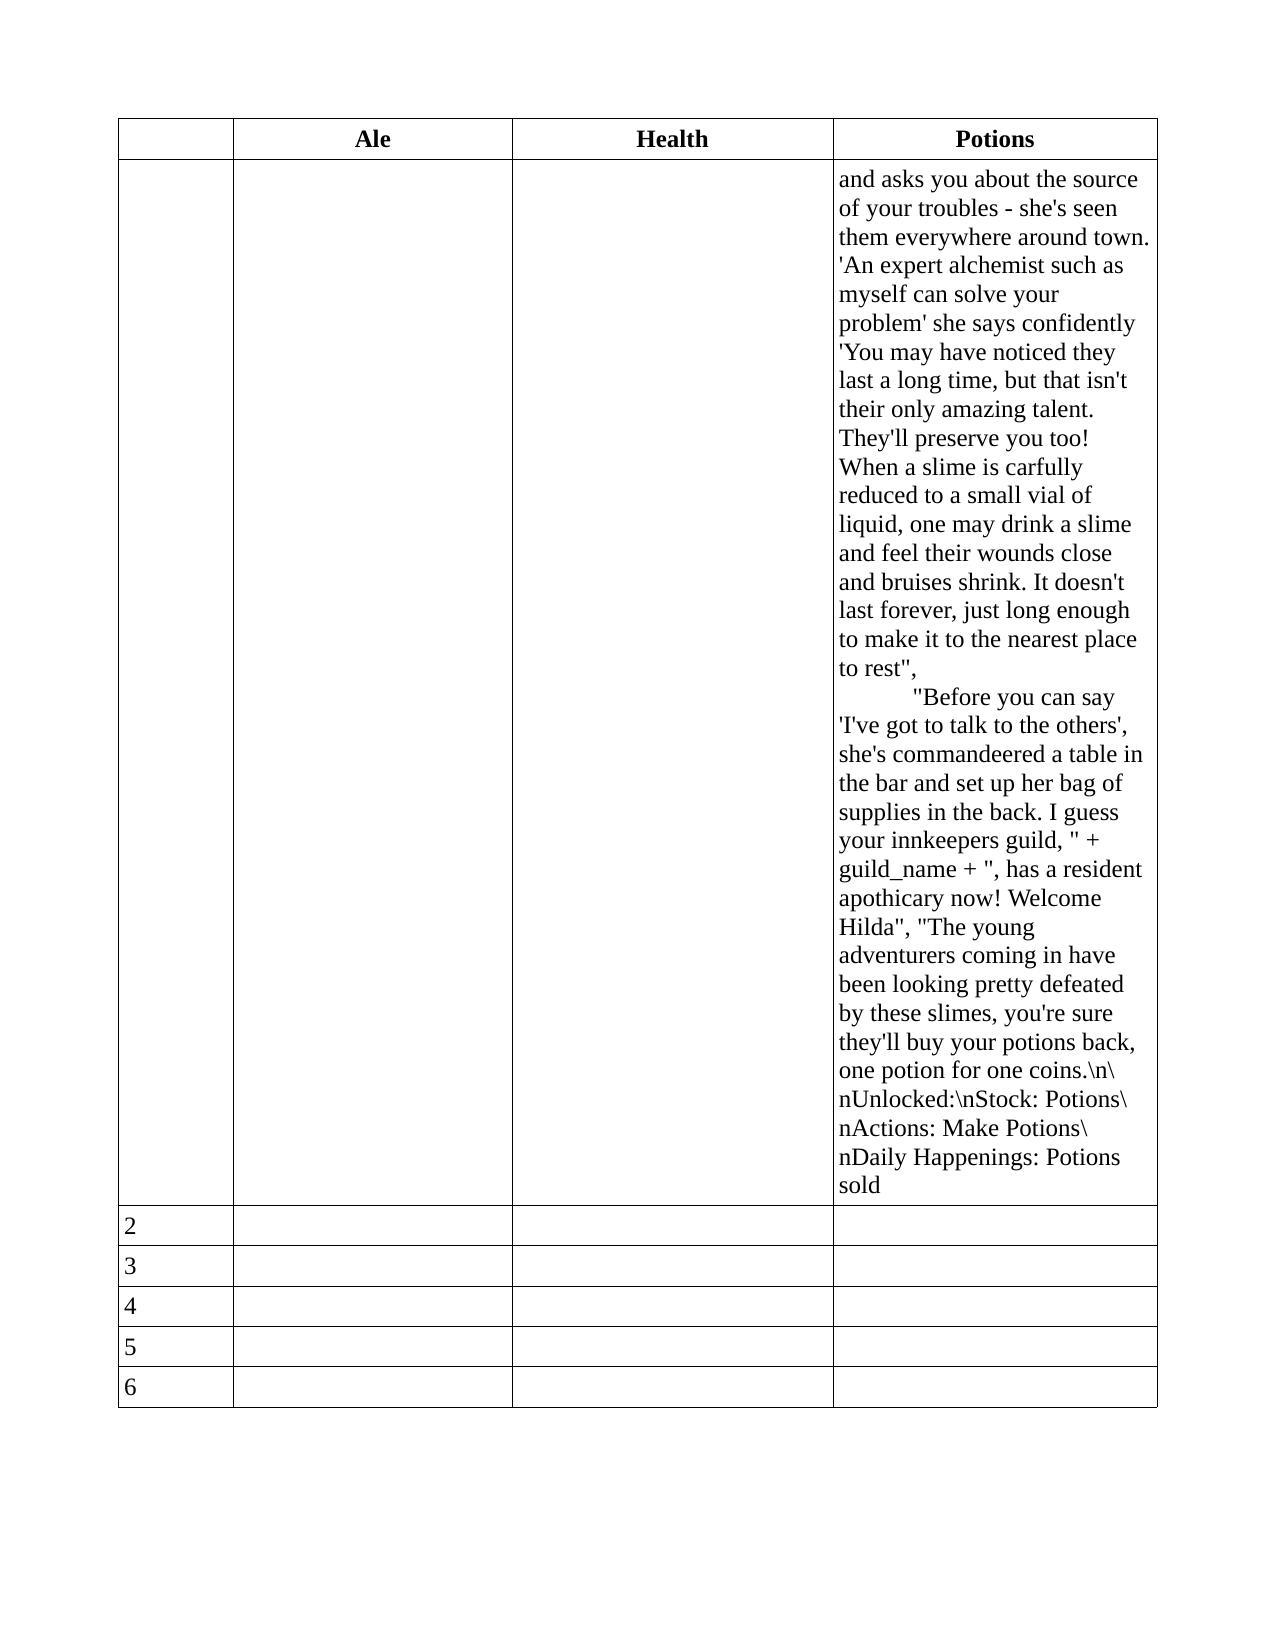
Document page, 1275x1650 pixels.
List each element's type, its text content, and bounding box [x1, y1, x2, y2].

table_cell [234, 160, 512, 1205]
table_cell [513, 1327, 833, 1366]
table_cell [834, 1246, 1157, 1286]
table_cell 5 [119, 1327, 233, 1366]
table_cell [234, 1206, 512, 1245]
table_cell [234, 1287, 512, 1326]
table_cell [834, 1327, 1157, 1366]
table_cell 3 [119, 1246, 233, 1286]
table_cell [834, 1206, 1157, 1245]
table_cell [234, 1327, 512, 1366]
table_cell and asks you about the source of your troubles - she's seen them everywhere around town. 'An expert alchemist such as myself can solve your problem' she says confidently 'You may have noticed they last a long time, but that isn't their only amazing talent. They'll preserve you too! When a slime is carfully reduced to a small vial of liquid, one may drink a slime and feel their wounds close and bruises shrink. It doesn't last forever, just long enough to make it to the nearest place to rest", "Before you can say 'I've got to talk to the others', she's commandeered a table in the bar and set up her bag of supplies in the back. I guess your innkeepers guild, " + guild_name + ", has a resident apothicary now! Welcome Hilda", "The young adventurers coming in have been looking pretty defeated by these slimes, you're sure they'll buy your potions back, one potion for one coins.\n\nUnlocked:\nStock: Potions\nActions: Make Potions\nDaily Happenings: Potions sold [834, 160, 1157, 1205]
table_cell 4 [119, 1287, 233, 1326]
table_cell [834, 1367, 1157, 1407]
table_cell [513, 160, 833, 1205]
table_cell 6 [119, 1367, 233, 1407]
table_header Ale [234, 119, 512, 158]
table_cell [119, 160, 233, 1205]
table_cell [513, 1206, 833, 1245]
table_header Health [513, 119, 833, 158]
table_cell [234, 1246, 512, 1286]
table_cell 2 [119, 1206, 233, 1245]
table_header Potions [834, 119, 1157, 158]
table_cell [834, 1287, 1157, 1326]
table_cell [513, 1367, 833, 1407]
table_cell [234, 1367, 512, 1407]
table_header [119, 119, 233, 158]
table_cell [513, 1246, 833, 1286]
table_cell [513, 1287, 833, 1326]
